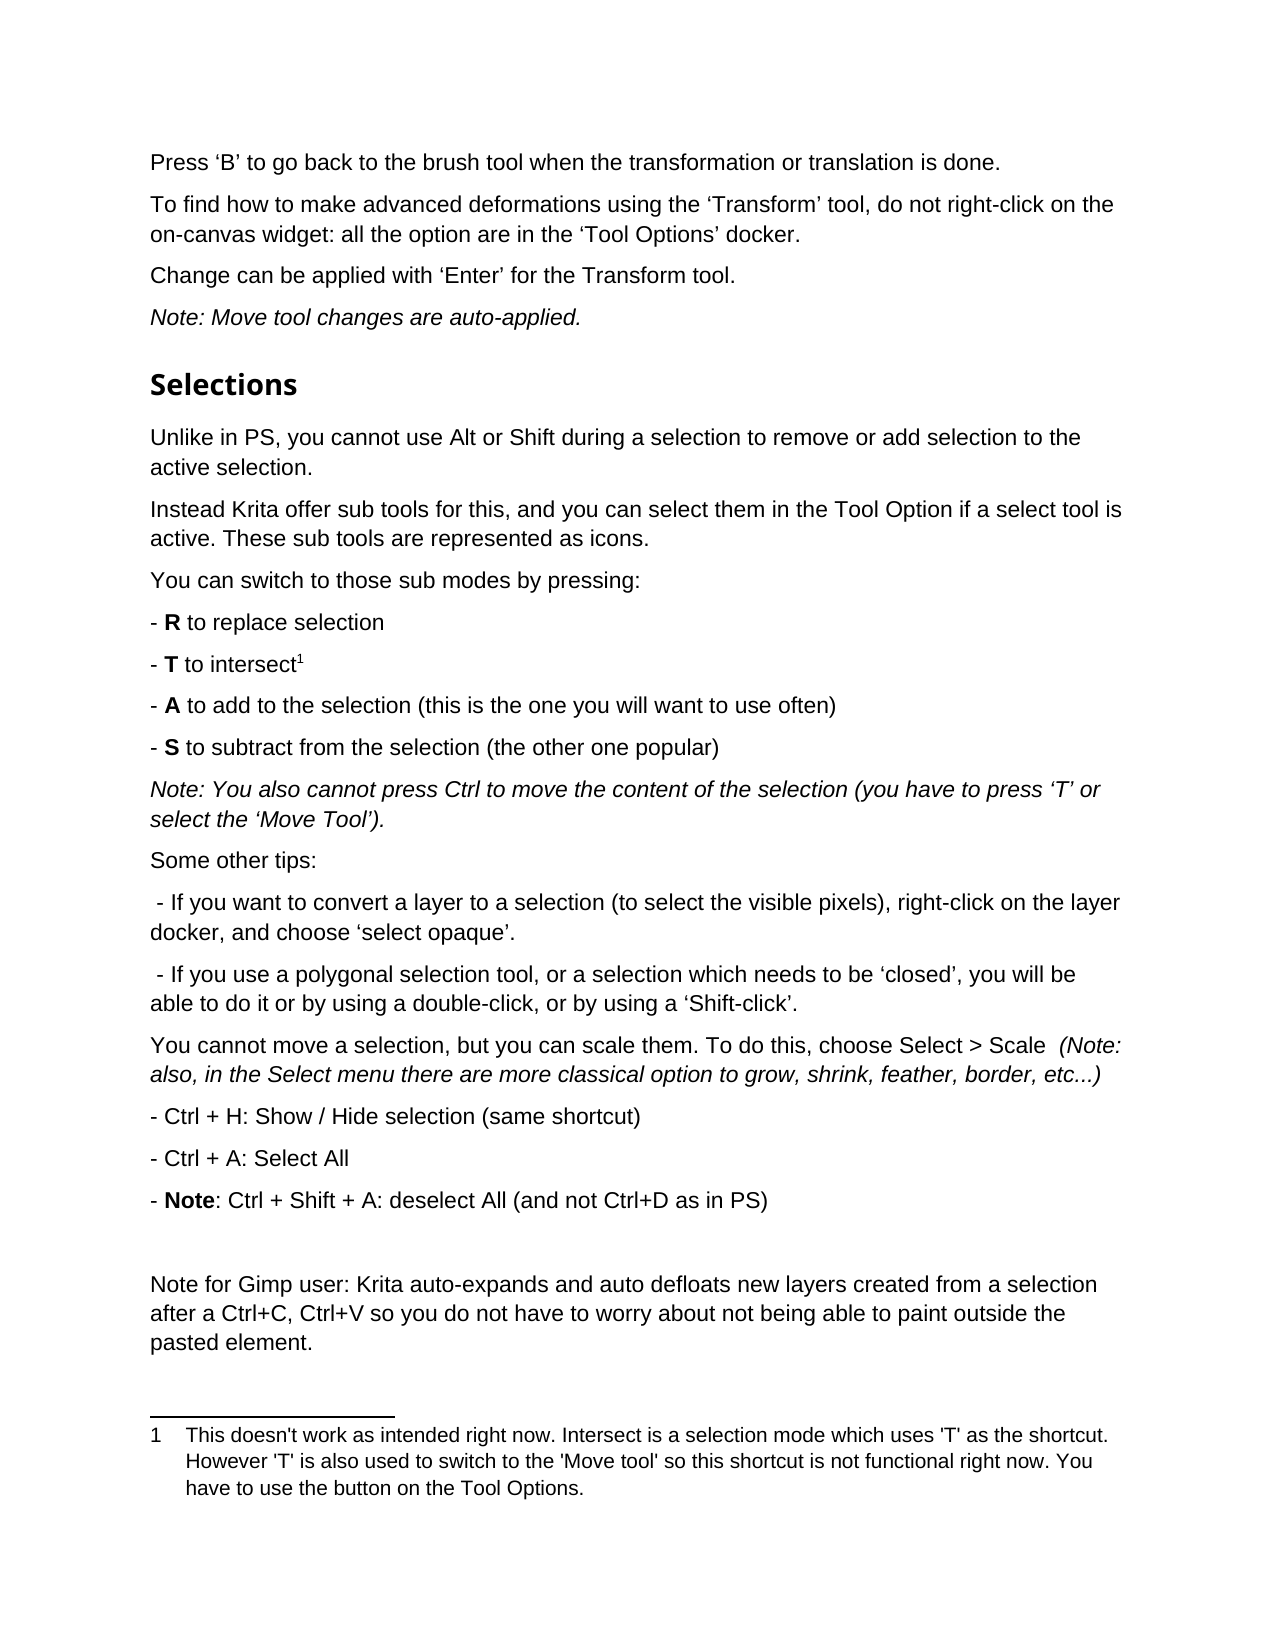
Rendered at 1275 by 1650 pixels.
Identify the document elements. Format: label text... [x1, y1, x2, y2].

text Note for Gimp user: Krita auto-expands and auto defloats new layers created from a selection after a Ctrl+C, Ctrl+V so you do not have to worry about not being able to paint outside the pasted element. [150, 1271, 1125, 1356]
text - Ctrl + A: Select All [150, 1146, 1125, 1171]
text You cannot move a selection, but you can scale them. To do this, choose Select > Scale (Note: also, in the Select menu there are more classical option to grow, shrink, feather, border, etc...) [150, 1032, 1125, 1087]
text Note: Move tool changes are auto-applied. [150, 305, 1125, 331]
text Note: You also cannot press Ctrl to move the content of the selection (you have to press ‘T’ or select the ‘Move Tool’). [150, 777, 1125, 832]
text - A to add to the selection (this is the one you will want to use often) [150, 693, 1125, 719]
text This doesn't work as intended right now. Intersect is a selection mode which uses 'T' as the shortcut. However 'T' is also used to switch to the 'Move tool' so this shortcut is not functional right now. You have to use the button on the Tool Options. [150, 1423, 1125, 1500]
subtitle Selections [150, 364, 1125, 404]
text - R to replace selection [150, 609, 1125, 635]
text You can switch to those sub modes by pressing: [150, 567, 1125, 593]
text Press ‘B’ to go back to the brush tool when the transformation or translation is done. [150, 150, 1125, 176]
text - Note: Ctrl + Shift + A: deselect All (and not Ctrl+D as in PS) [150, 1187, 1125, 1213]
text Change can be applied with ‘Enter’ for the Transform tool. [150, 263, 1125, 289]
text To find how to make advanced deformations using the ‘Transform’ tool, do not right-click on the on-canvas widget: all the option are in the ‘Tool Options’ docker. [150, 192, 1125, 247]
text Unlike in PS, you cannot use Alt or Shift during a selection to remove or add selection to the active selection. [150, 425, 1125, 480]
text Some other tips: [150, 848, 1125, 874]
text Instead Krita offer sub tools for this, and you can select them in the Tool Option if a select tool is active. These sub tools are represented as icons. [150, 496, 1125, 551]
text - If you want to convert a layer to a selection (to select the visible pixels), right-click on the layer docker, and choose ‘select opaque’. [150, 890, 1125, 945]
text - S to subtract from the selection (the other one popular) [150, 735, 1125, 761]
text - Ctrl + H: Show / Hide selection (same shortcut) [150, 1104, 1125, 1129]
text - T to intersect [150, 651, 1125, 677]
text - If you use a polygonal selection tool, or a selection which needs to be ‘closed’, you will be able to do it or by using a double-click, or by using a ‘Shift-click’. [150, 961, 1125, 1016]
